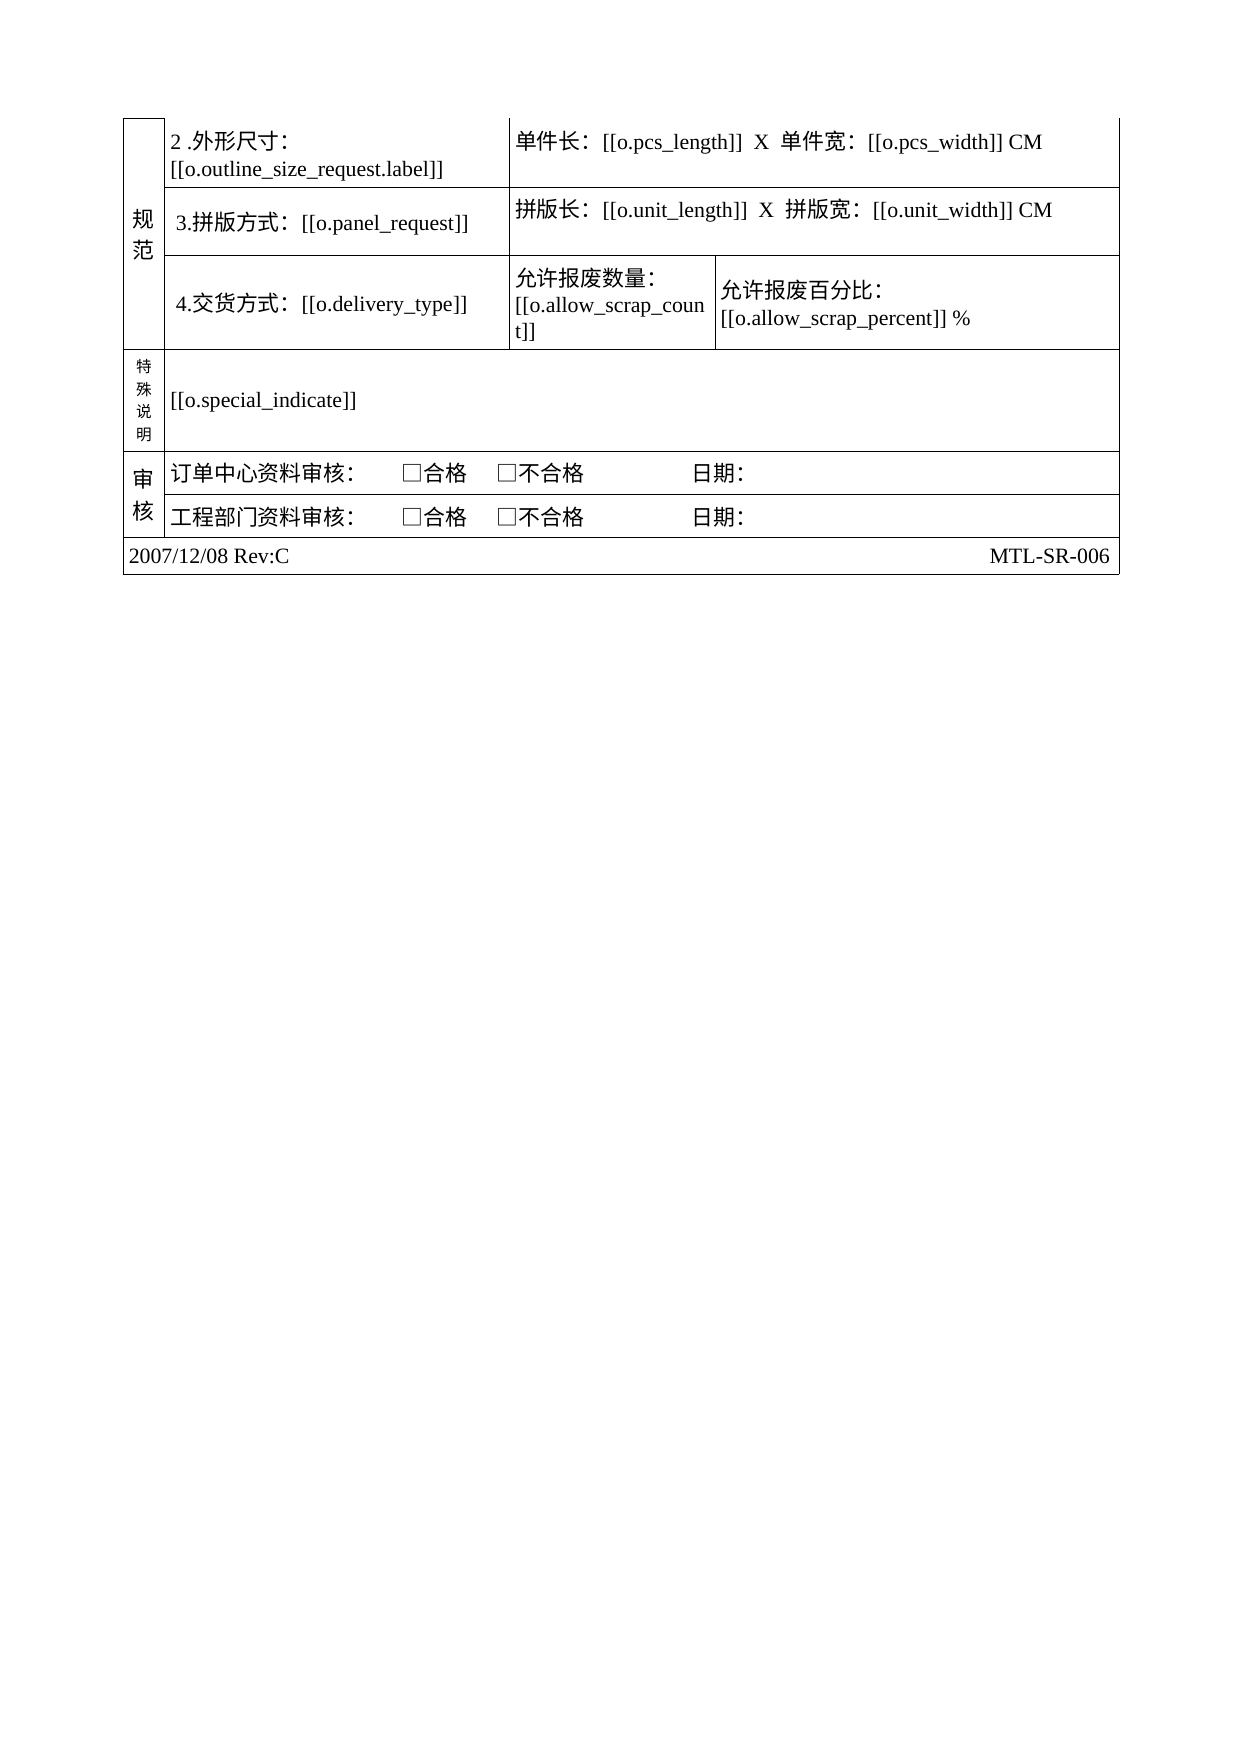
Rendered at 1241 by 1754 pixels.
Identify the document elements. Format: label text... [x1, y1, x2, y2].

table_cell 工程部门资料审核： □合格 □不合格 日期： [165, 495, 1119, 537]
table_cell 允许报废数量：[[o.allow_scrap_count]] [510, 256, 715, 349]
table_cell 订单中心资料审核： □合格 □不合格 日期： [165, 452, 1119, 494]
table_cell 2 .外形尺寸：[[o.outline_size_request.label]] [165, 119, 509, 187]
table_cell 3.拼版方式：[[o.panel_request]] [165, 188, 509, 255]
table_cell 允许报废百分比：[[o.allow_scrap_percent]] % [716, 256, 1119, 349]
table_cell 单件长：[[o.pcs_length]] X 单件宽：[[o.pcs_width]] CM [510, 119, 1119, 187]
table_cell 规 范 [124, 119, 164, 349]
table_cell 4.交货方式：[[o.delivery_type]] [165, 256, 509, 349]
table_cell 特殊说明 [124, 350, 164, 451]
table_cell 审核 [124, 452, 164, 537]
table_cell [[o.special_indicate]] [165, 350, 1119, 451]
table_header 2007/12/08 Rev:C MTL-SR-006 [124, 538, 1119, 574]
table_cell 拼版长：[[o.unit_length]] X 拼版宽：[[o.unit_width]] CM [510, 188, 1119, 255]
